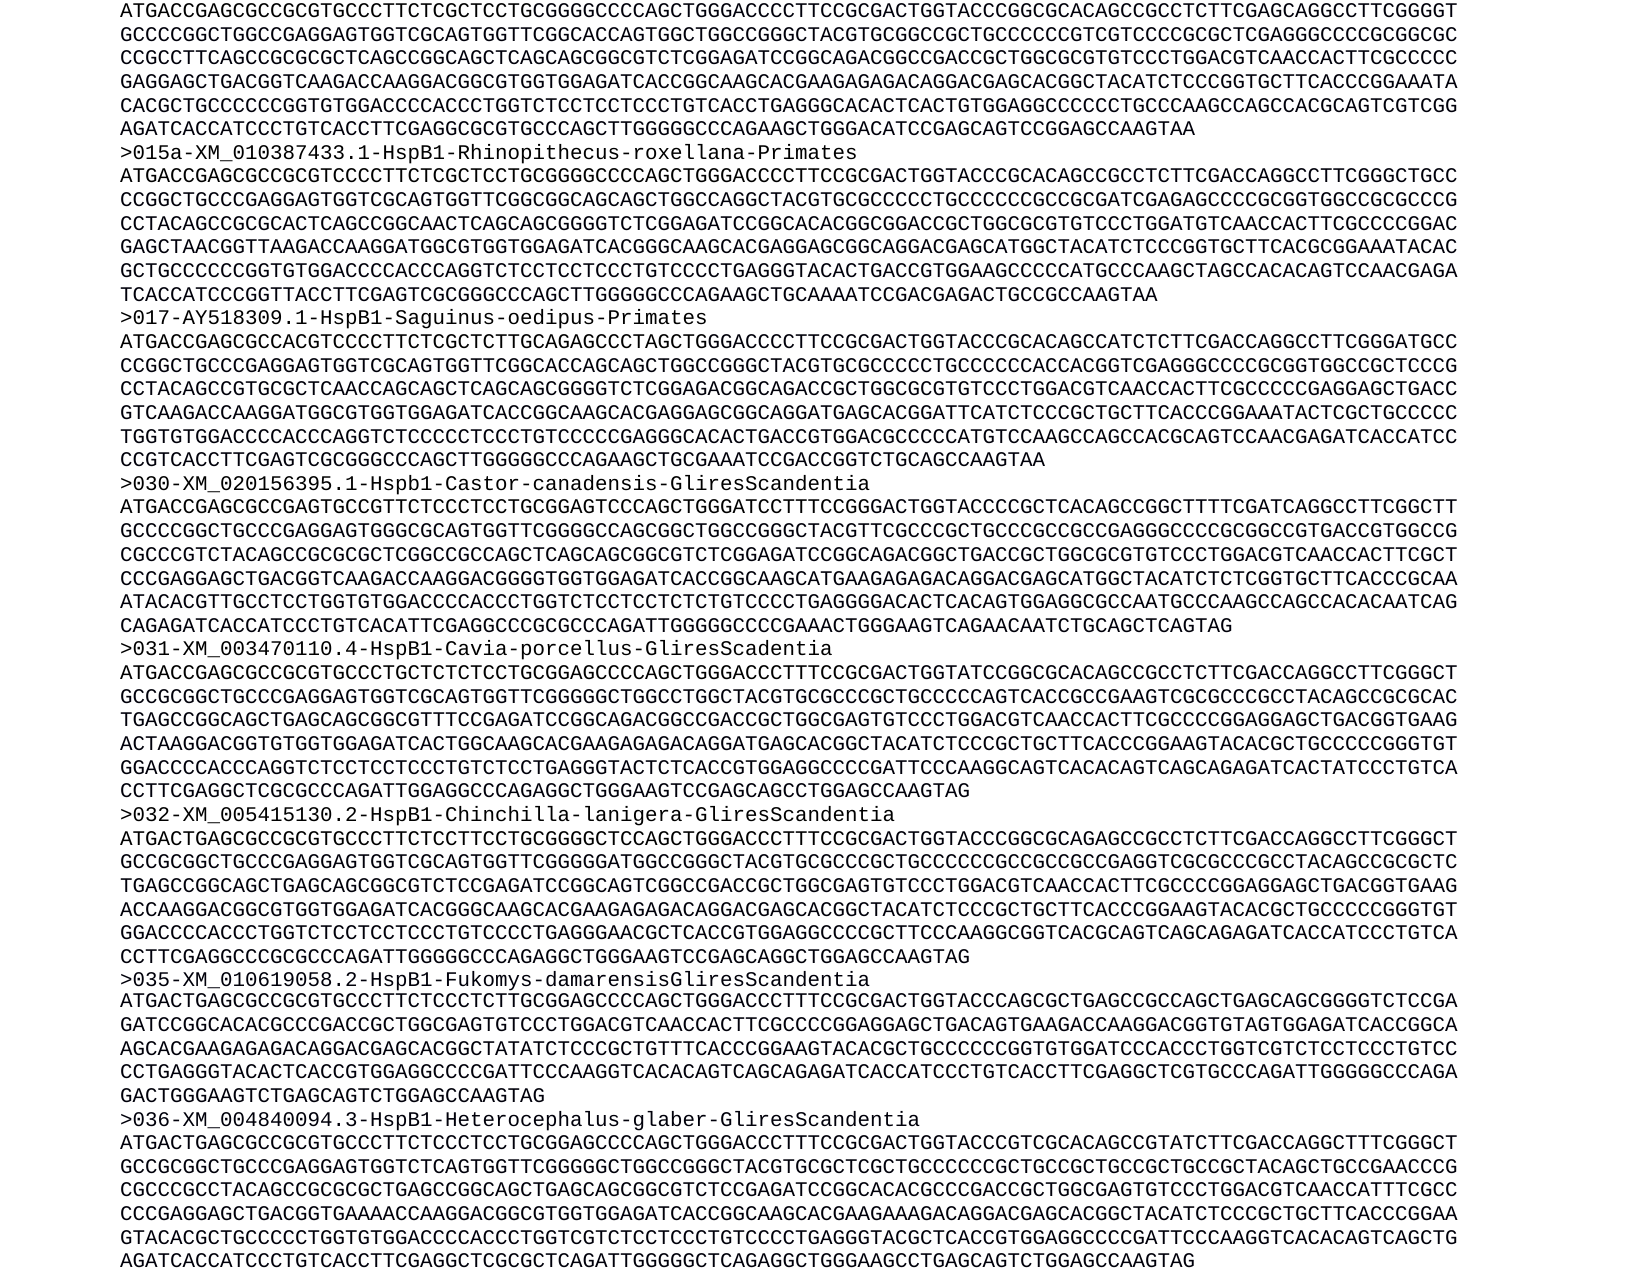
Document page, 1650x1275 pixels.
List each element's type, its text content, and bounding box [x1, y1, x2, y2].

text >017-AY518309.1-HspB1-Saguinus-oedipus-Primates [120, 307, 1442, 331]
text >031-XM_003470110.4-HspB1-Cavia-porcellus-GliresScadentia [120, 638, 1271, 662]
text ATGACCGAGCGCCGAGTGCCGTTCTCCCTCCTGCGGAGTCCCAGCTGGGATCCTTTCCGGGACTGGTACCCCGCTCACAGCCGGCTTTTCGATCAGGCCTTCGGCTTGCCCCGGCTGCCCGAGGAGTGGGCGCAGTGGTTCGGGGCCAGCGGCTGGCCGGGCTACGTTCGCCCGCTGCCCGCCGCCGAGGGCCCCGCGGCCGTGACCGTGGCCGCGCCCGTCTACAGCCGCGCGCTCGGCCGCCAGCTCAGCAGCGGCGTCTCGGAGATCCGGCAGACGGCTGACCGCTGGCGCGTGTCCCTGGACGTCAACCACTTCGCTCCCGAGGAGCTGACGGTCAAGACCAAGGACGGGGTGGTGGAGATCACCGGCAAGCATGAAGAGAGACAGGACGAGCATGGCTACATCTCTCGGTGCTTCACCCGCAAATACACGTTGCCTCCTGGTGTGGACCCCACCCTGGTCTCCTCCTCTCTGTCCCCTGAGGGGACACTCACAGTGGAGGCGCCAATGCCCAAGCCAGCCACACAATCAGCAGAGATCACCATCCCTGTCACATTCGAGGCCCGCGCCCAGATTGGGGGCCCCGAAACTGGGAAGTCAGAACAATCTGCAGCTCAGTAG [120, 497, 1469, 638]
text ATGACCGAGCGCCACGTCCCCTTCTCGCTCTTGCAGAGCCCTAGCTGGGACCCCTTCCGCGACTGGTACCCGCACAGCCATCTCTTCGACCAGGCCTTCGGGATGCCCCGGCTGCCCGAGGAGTGGTCGCAGTGGTTCGGCACCAGCAGCTGGCCGGGCTACGTGCGCCCCCTGCCCCCCACCACGGTCGAGGGCCCCGCGGTGGCCGCTCCCGCCTACAGCCGTGCGCTCAACCAGCAGCTCAGCAGCGGGGTCTCGGAGACGGCAGACCGCTGGCGCGTGTCCCTGGACGTCAACCACTTCGCCCCCGAGGAGCTGACCGTCAAGACCAAGGATGGCGTGGTGGAGATCACCGGCAAGCACGAGGAGCGGCAGGATGAGCACGGATTCATCTCCCGCTGCTTCACCCGGAAATACTCGCTGCCCCCTGGTGTGGACCCCACCCAGGTCTCCCCCTCCCTGTCCCCCGAGGGCACACTGACCGTGGACGCCCCCATGTCCAAGCCAGCCACGCAGTCCAACGAGATCACCATCCCCGTCACCTTCGAGTCGCGGGCCCAGCTTGGGGGCCCAGAAGCTGCGAAATCCGACCGGTCTGCAGCCAAGTAA [120, 331, 1469, 473]
text >015a-XM_010387433.1-HspB1-Rhinopithecus-roxellana-Primates [120, 142, 1442, 166]
text ATGACCGAGCGCCGCGTGCCCTGCTCTCTCCTGCGGAGCCCCAGCTGGGACCCTTTCCGCGACTGGTATCCGGCGCACAGCCGCCTCTTCGACCAGGCCTTCGGGCTGCCGCGGCTGCCCGAGGAGTGGTCGCAGTGGTTCGGGGGCTGGCCTGGCTACGTGCGCCCGCTGCCCCCAGTCACCGCCGAAGTCGCGCCCGCCTACAGCCGCGCACTGAGCCGGCAGCTGAGCAGCGGCGTTTCCGAGATCCGGCAGACGGCCGACCGCTGGCGAGTGTCCCTGGACGTCAACCACTTCGCCCCGGAGGAGCTGACGGTGAAGACTAAGGACGGTGTGGTGGAGATCACTGGCAAGCACGAAGAGAGACAGGATGAGCACGGCTACATCTCCCGCTGCTTCACCCGGAAGTACACGCTGCCCCCGGGTGTGGACCCCACCCAGGTCTCCTCCTCCCTGTCTCCTGAGGGTACTCTCACCGTGGAGGCCCCGATTCCCAAGGCAGTCACACAGTCAGCAGAGATCACTATCCCTGTCACCTTCGAGGCTCGCGCCCAGATTGGAGGCCCAGAGGCTGGGAAGTCCGAGCAGCCTGGAGCCAAGTAG [120, 662, 1469, 804]
text ATGACCGAGCGCCGCGTGCCCTTCTCGCTCCTGCGGGGCCCCAGCTGGGACCCCTTCCGCGACTGGTACCCGGCGCACAGCCGCCTCTTCGAGCAGGCCTTCGGGGTGCCCCGGCTGGCCGAGGAGTGGTCGCAGTGGTTCGGCACCAGTGGCTGGCCGGGCTACGTGCGGCCGCTGCCCCCCGTCGTCCCCGCGCTCGAGGGCCCCGCGGCGCCCGCCTTCAGCCGCGCGCTCAGCCGGCAGCTCAGCAGCGGCGTCTCGGAGATCCGGCAGACGGCCGACCGCTGGCGCGTGTCCCTGGACGTCAACCACTTCGCCCCCGAGGAGCTGACGGTCAAGACCAAGGACGGCGTGGTGGAGATCACCGGCAAGCACGAAGAGAGACAGGACGAGCACGGCTACATCTCCCGGTGCTTCACCCGGAAATACACGCTGCCCCCCGGTGTGGACCCCACCCTGGTCTCCTCCTCCCTGTCACCTGAGGGCACACTCACTGTGGAGGCCCCCCTGCCCAAGCCAGCCACGCAGTCGTCGGAGATCACCATCCCTGTCACCTTCGAGGCGCGTGCCCAGCTTGGGGGCCCAGAAGCTGGGACATCCGAGCAGTCCGGAGCCAAGTAA [120, 0, 1469, 142]
text >036-XM_004840094.3-HspB1-Heterocephalus-glaber-GliresScandentia [120, 1108, 1469, 1132]
text >035-XM_010619058.2-HspB1-Fukomys-damarensisGliresScandentia [120, 969, 1271, 990]
text ATGACCGAGCGCCGCGTCCCCTTCTCGCTCCTGCGGGGCCCCAGCTGGGACCCCTTCCGCGACTGGTACCCGCACAGCCGCCTCTTCGACCAGGCCTTCGGGCTGCCCCGGCTGCCCGAGGAGTGGTCGCAGTGGTTCGGCGGCAGCAGCTGGCCAGGCTACGTGCGCCCCCTGCCCCCCGCCGCGATCGAGAGCCCCGCGGTGGCCGCGCCCGCCTACAGCCGCGCACTCAGCCGGCAACTCAGCAGCGGGGTCTCGGAGATCCGGCACACGGCGGACCGCTGGCGCGTGTCCCTGGATGTCAACCACTTCGCCCCGGACGAGCTAACGGTTAAGACCAAGGATGGCGTGGTGGAGATCACGGGCAAGCACGAGGAGCGGCAGGACGAGCATGGCTACATCTCCCGGTGCTTCACGCGGAAATACACGCTGCCCCCCGGTGTGGACCCCACCCAGGTCTCCTCCTCCCTGTCCCCTGAGGGTACACTGACCGTGGAAGCCCCCATGCCCAAGCTAGCCACACAGTCCAACGAGATCACCATCCCGGTTACCTTCGAGTCGCGGGCCCAGCTTGGGGGCCCAGAAGCTGCAAAATCCGACGAGACTGCCGCCAAGTAA [120, 166, 1469, 307]
text ATGACTGAGCGCCGCGTGCCCTTCTCCCTCTTGCGGAGCCCCAGCTGGGACCCTTTCCGCGACTGGTACCCAGCGCTGAGCCGCCAGCTGAGCAGCGGGGTCTCCGAGATCCGGCACACGCCCGACCGCTGGCGAGTGTCCCTGGACGTCAACCACTTCGCCCCGGAGGAGCTGACAGTGAAGACCAAGGACGGTGTAGTGGAGATCACCGGCAAGCACGAAGAGAGACAGGACGAGCACGGCTATATCTCCCGCTGTTTCACCCGGAAGTACACGCTGCCCCCCGGTGTGGATCCCACCCTGGTCGTCTCCTCCCTGTCCCCTGAGGGTACACTCACCGTGGAGGCCCCGATTCCCAAGGTCACACAGTCAGCAGAGATCACCATCCCTGTCACCTTCGAGGCTCGTGCCCAGATTGGGGGCCCAGAGACTGGGAAGTCTGAGCAGTCTGGAGCCAAGTAG [120, 990, 1469, 1108]
text >032-XM_005415130.2-HspB1-Chinchilla-lanigera-GliresScandentia [120, 804, 1442, 828]
text >030-XM_020156395.1-Hspb1-Castor-canadensis-GliresScandentia [120, 473, 1442, 497]
text ATGACTGAGCGCCGCGTGCCCTTCTCCCTCCTGCGGAGCCCCAGCTGGGACCCTTTCCGCGACTGGTACCCGTCGCACAGCCGTATCTTCGACCAGGCTTTCGGGCTGCCGCGGCTGCCCGAGGAGTGGTCTCAGTGGTTCGGGGGCTGGCCGGGCTACGTGCGCTCGCTGCCCCCCGCTGCCGCTGCCGCTGCCGCTACAGCTGCCGAACCCGCGCCCGCCTACAGCCGCGCGCTGAGCCGGCAGCTGAGCAGCGGCGTCTCCGAGATCCGGCACACGCCCGACCGCTGGCGAGTGTCCCTGGACGTCAACCATTTCGCCCCCGAGGAGCTGACGGTGAAAACCAAGGACGGCGTGGTGGAGATCACCGGCAAGCACGAAGAAAGACAGGACGAGCACGGCTACATCTCCCGCTGCTTCACCCGGAAGTACACGCTGCCCCCTGGTGTGGACCCCACCCTGGTCGTCTCCTCCCTGTCCCCTGAGGGTACGCTCACCGTGGAGGCCCCGATTCCCAAGGTCACACAGTCAGCTGAGATCACCATCCCTGTCACCTTCGAGGCTCGCGCTCAGATTGGGGGCTCAGAGGCTGGGAAGCCTGAGCAGTCTGGAGCCAAGTAG [120, 1132, 1469, 1274]
text ATGACTGAGCGCCGCGTGCCCTTCTCCTTCCTGCGGGGCTCCAGCTGGGACCCTTTCCGCGACTGGTACCCGGCGCAGAGCCGCCTCTTCGACCAGGCCTTCGGGCTGCCGCGGCTGCCCGAGGAGTGGTCGCAGTGGTTCGGGGGATGGCCGGGCTACGTGCGCCCGCTGCCCCCCGCCGCCGCCGAGGTCGCGCCCGCCTACAGCCGCGCTCTGAGCCGGCAGCTGAGCAGCGGCGTCTCCGAGATCCGGCAGTCGGCCGACCGCTGGCGAGTGTCCCTGGACGTCAACCACTTCGCCCCGGAGGAGCTGACGGTGAAGACCAAGGACGGCGTGGTGGAGATCACGGGCAAGCACGAAGAGAGACAGGACGAGCACGGCTACATCTCCCGCTGCTTCACCCGGAAGTACACGCTGCCCCCGGGTGTGGACCCCACCCTGGTCTCCTCCTCCCTGTCCCCTGAGGGAACGCTCACCGTGGAGGCCCCGCTTCCCAAGGCGGTCACGCAGTCAGCAGAGATCACCATCCCTGTCACCTTCGAGGCCCGCGCCCAGATTGGGGGCCCAGAGGCTGGGAAGTCCGAGCAGGCTGGAGCCAAGTAG [120, 828, 1469, 969]
